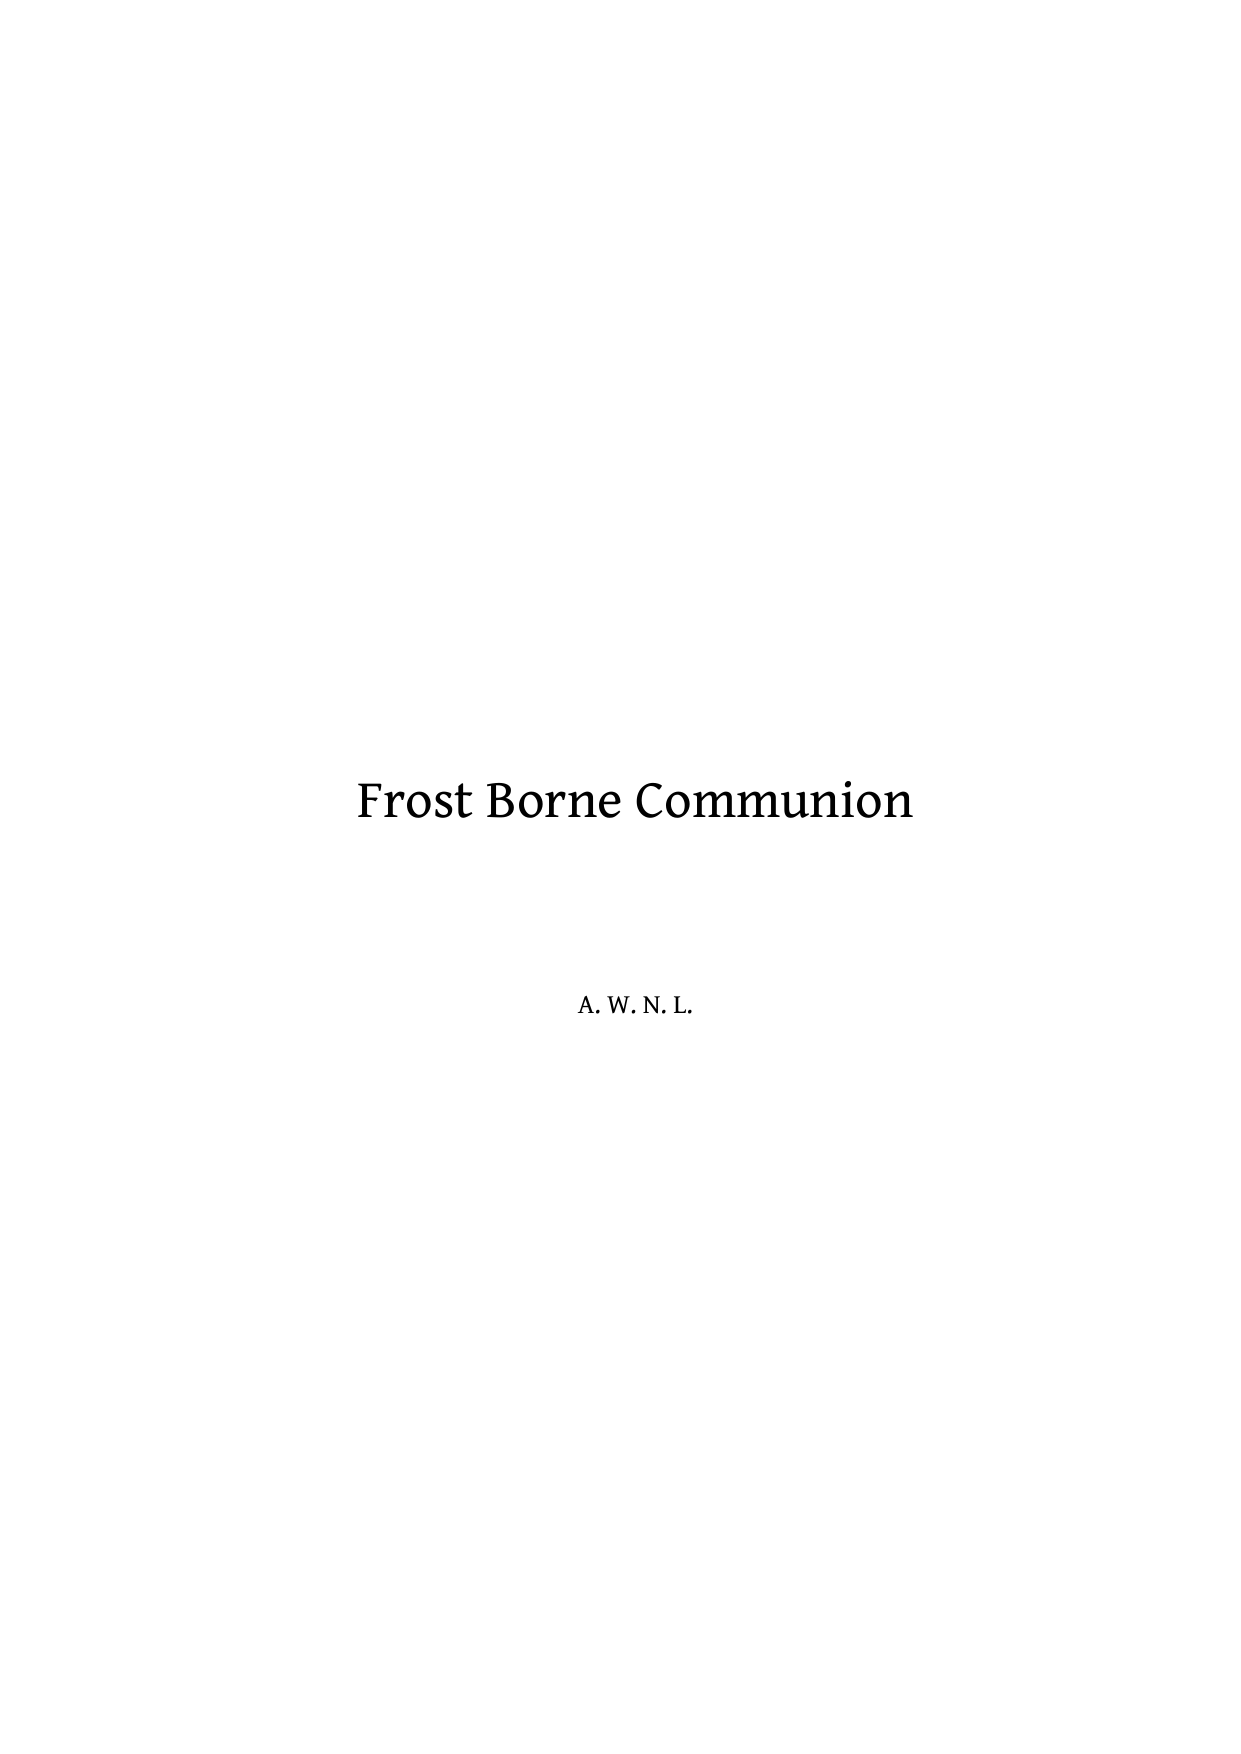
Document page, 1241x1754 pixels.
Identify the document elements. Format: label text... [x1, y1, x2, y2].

subtitle A. W. N. L. [118, 990, 1122, 1021]
title Frost Borne Communion [118, 770, 1122, 833]
